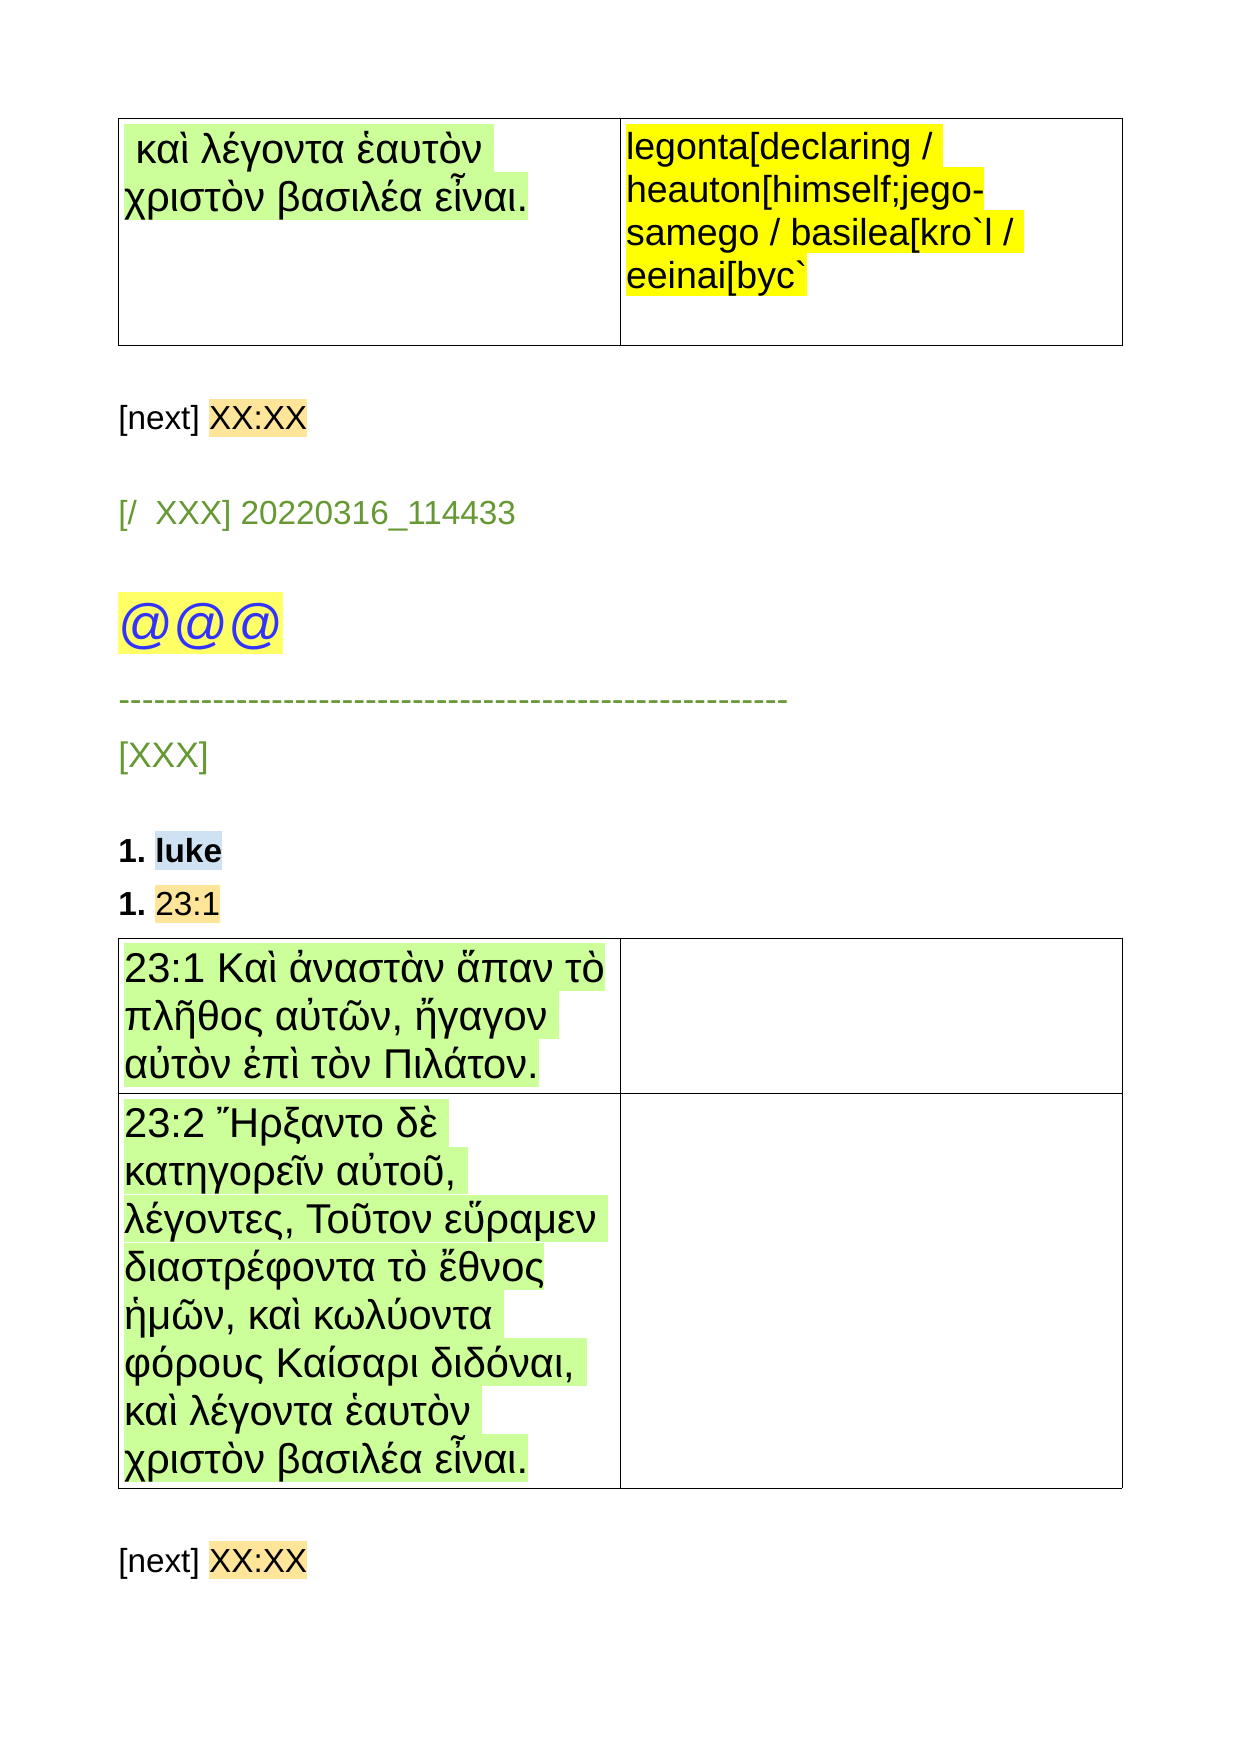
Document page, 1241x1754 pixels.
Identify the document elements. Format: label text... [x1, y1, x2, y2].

text 1. 23:1 [118, 884, 1122, 923]
text 1. luke [118, 831, 1122, 870]
table_cell καὶ λέγοντα ἑαυτὸν χριστὸν βασιλέα εἶναι. [119, 119, 620, 345]
table_cell 23:2 Ἤρξαντο δὲ κατηγορεῖν αὐτοῦ, λέγοντες, Τοῦτον εὕραμεν διαστρέφοντα τὸ ἔθνος ἡμῶν, καὶ κωλύοντα φόρους Καίσαρι διδόναι, καὶ λέγοντα ἑαυτὸν χριστὸν βασιλέα εἶναι. [119, 1094, 620, 1488]
text [XXX] [118, 734, 1122, 775]
text [next] XX:XX [118, 1541, 1122, 1579]
table_cell [621, 1094, 1122, 1488]
table_header [621, 939, 1122, 1093]
text --------------------------------------------------------- [118, 678, 1122, 719]
text @@@ [118, 592, 1122, 654]
text [/ XXX] 20220316_114433 [118, 493, 1122, 531]
table_cell legonta[declaring / heauton[himself;jego-samego / basilea[kro`l / eeinai[byc` [621, 119, 1122, 345]
text [next] XX:XX [118, 398, 1122, 437]
table_header 23:1 Καὶ ἀναστὰν ἅπαν τὸ πλῆθος αὐτῶν, ἤγαγον αὐτὸν ἐπὶ τὸν Πιλάτον. [119, 939, 620, 1093]
